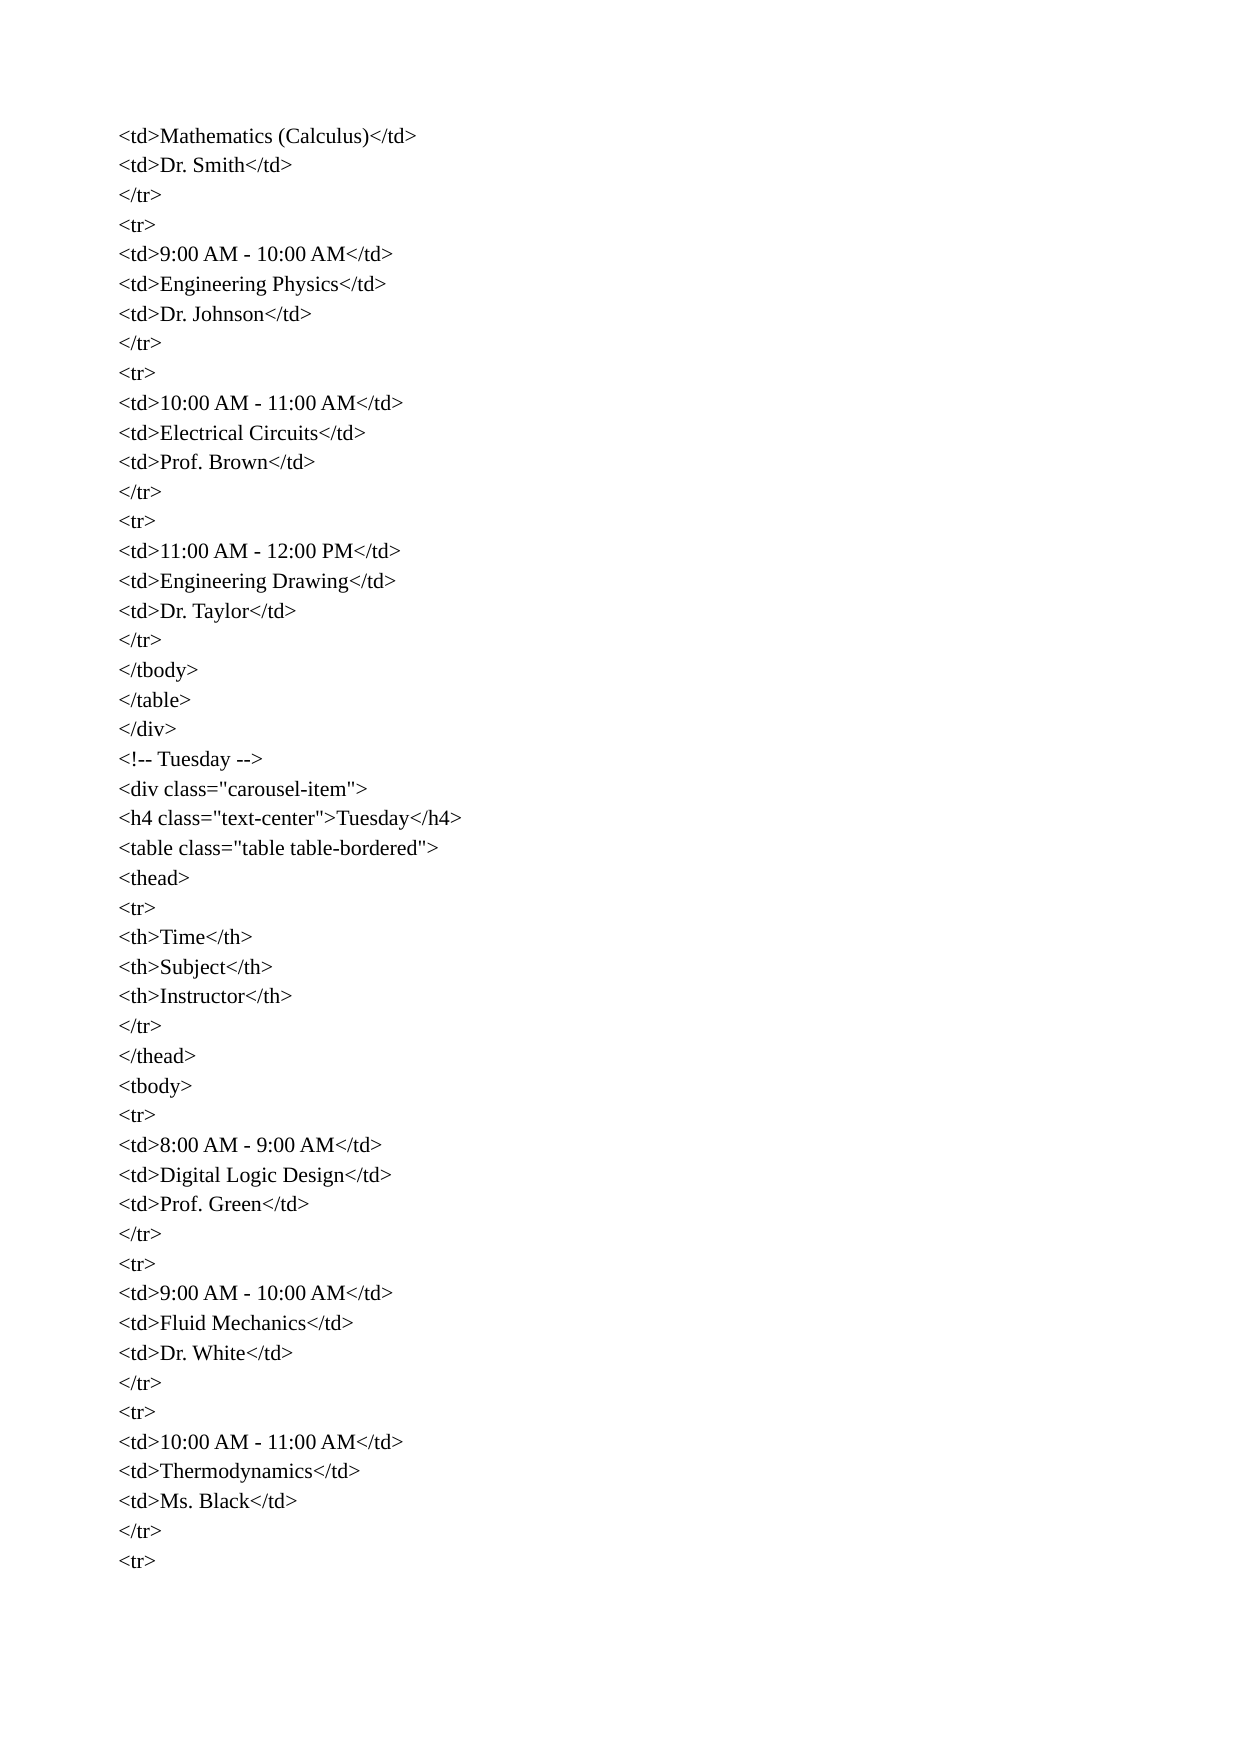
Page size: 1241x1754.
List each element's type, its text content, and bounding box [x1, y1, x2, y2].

text <table class="table table-bordered"> [118, 831, 1122, 860]
text <tbody> [118, 1068, 1122, 1098]
text <td>Electrical Circuits</td> [118, 415, 1122, 445]
text <td>Prof. Green</td> [118, 1187, 1122, 1217]
text <td>Engineering Drawing</td> [118, 563, 1122, 593]
text <th>Subject</th> [118, 949, 1122, 979]
text <tr> [118, 504, 1122, 534]
text </tr> [118, 1513, 1122, 1543]
text <td>Dr. White</td> [118, 1335, 1122, 1365]
text </tbody> [118, 652, 1122, 682]
text <tr> [118, 356, 1122, 385]
text <td>Dr. Taylor</td> [118, 593, 1122, 623]
text <td>10:00 AM - 11:00 AM</td> [118, 1424, 1122, 1454]
text </tr> [118, 474, 1122, 504]
text <td>Dr. Johnson</td> [118, 296, 1122, 326]
text <td>11:00 AM - 12:00 PM</td> [118, 534, 1122, 563]
text <td>10:00 AM - 11:00 AM</td> [118, 385, 1122, 415]
text <tr> [118, 1395, 1122, 1424]
text </tr> [118, 177, 1122, 207]
text </tr> [118, 1009, 1122, 1038]
text <td>Prof. Brown</td> [118, 445, 1122, 474]
text </tr> [118, 326, 1122, 356]
text <tr> [118, 1246, 1122, 1276]
text <tr> [118, 890, 1122, 920]
text <tr> [118, 207, 1122, 237]
text <div class="carousel-item"> [118, 771, 1122, 801]
text <th>Time</th> [118, 920, 1122, 949]
text <tr> [118, 1098, 1122, 1127]
text <td>9:00 AM - 10:00 AM</td> [118, 1276, 1122, 1306]
text <td>Engineering Physics</td> [118, 267, 1122, 296]
text <td>8:00 AM - 9:00 AM</td> [118, 1127, 1122, 1157]
text </thead> [118, 1038, 1122, 1068]
text <td>Digital Logic Design</td> [118, 1157, 1122, 1187]
text </tr> [118, 1365, 1122, 1395]
text <td>9:00 AM - 10:00 AM</td> [118, 237, 1122, 267]
text <td>Mathematics (Calculus)</td> [118, 118, 1122, 148]
text <td>Dr. Smith</td> [118, 148, 1122, 177]
text <th>Instructor</th> [118, 979, 1122, 1009]
text <td>Fluid Mechanics</td> [118, 1306, 1122, 1335]
text <td>Ms. Black</td> [118, 1484, 1122, 1513]
text </tr> [118, 1217, 1122, 1246]
text <thead> [118, 860, 1122, 890]
text </table> [118, 682, 1122, 712]
text </tr> [118, 623, 1122, 652]
text <h4 class="text-center">Tuesday</h4> [118, 801, 1122, 831]
text <tr> [118, 1543, 1122, 1573]
text <!-- Tuesday --> [118, 742, 1122, 771]
text </div> [118, 712, 1122, 742]
text <td>Thermodynamics</td> [118, 1454, 1122, 1484]
